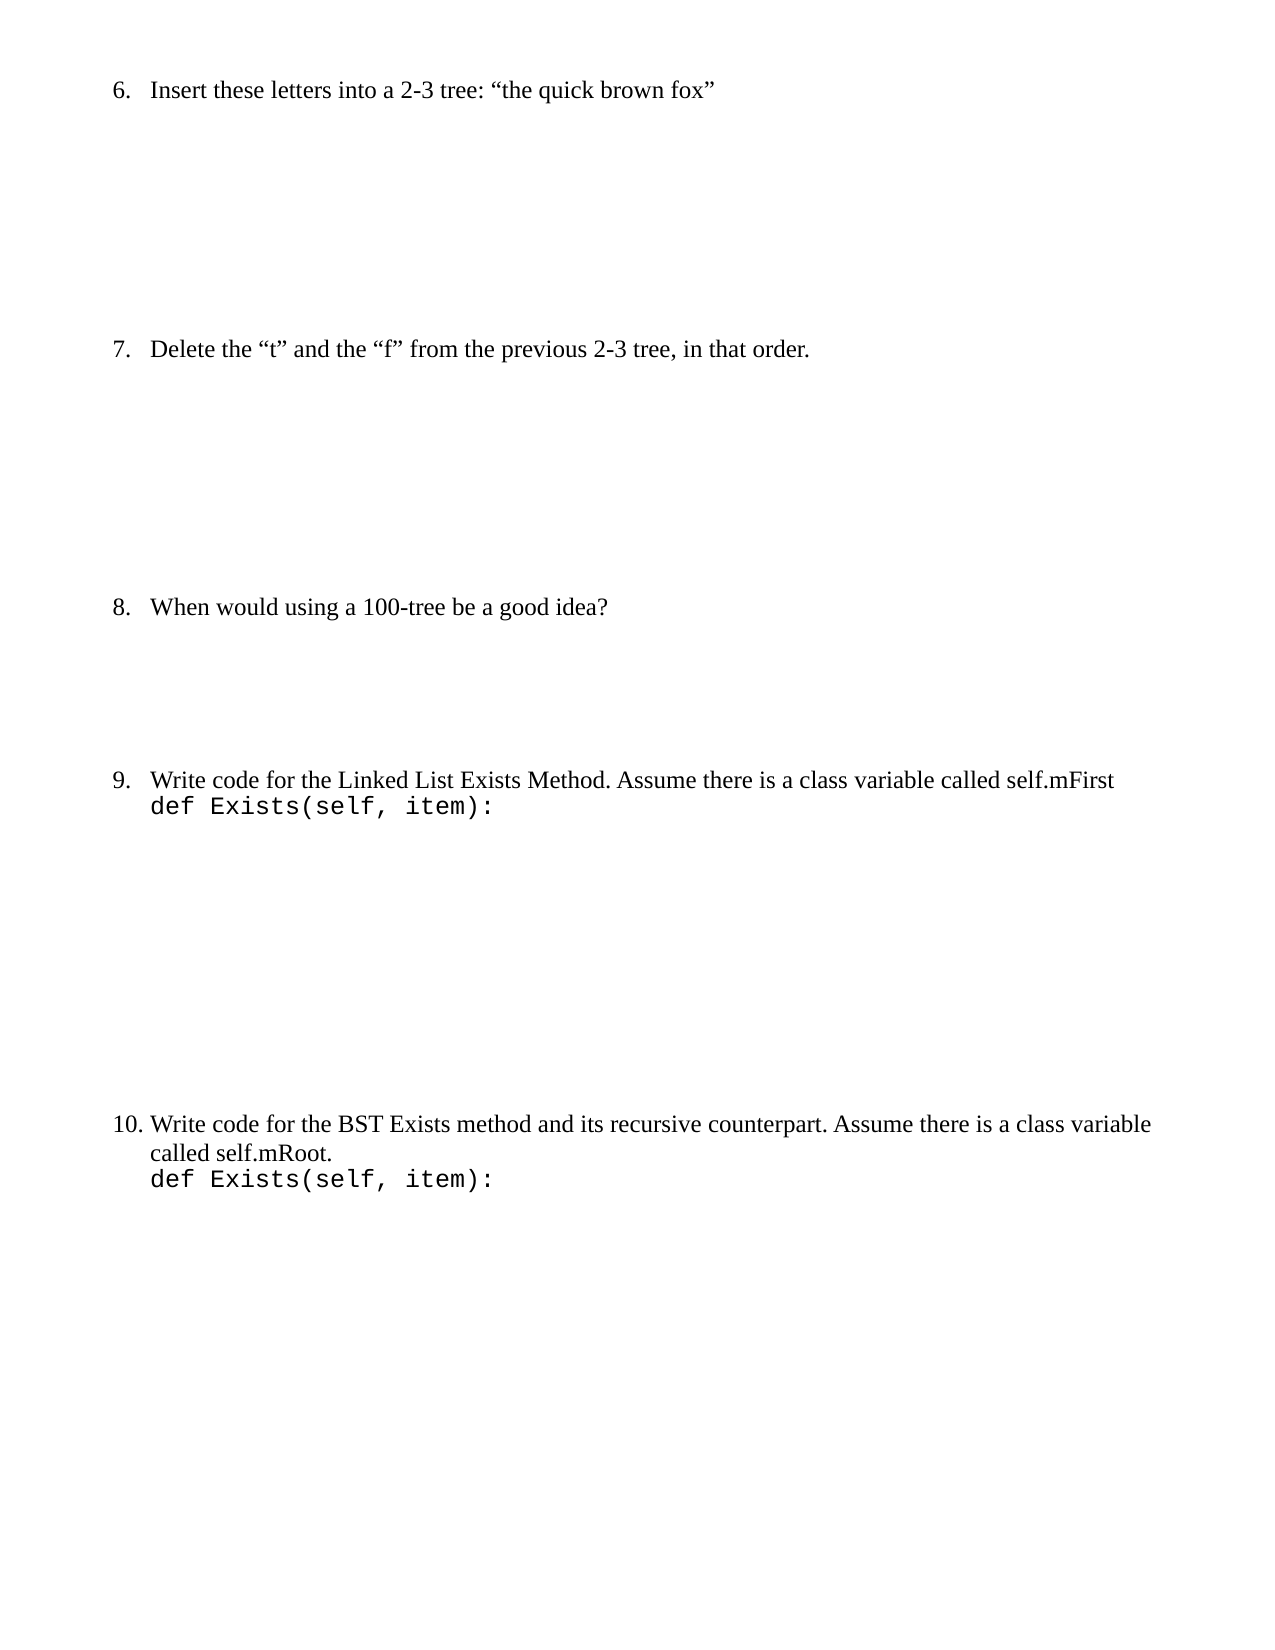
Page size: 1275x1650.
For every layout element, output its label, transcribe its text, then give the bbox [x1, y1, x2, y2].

text def Exists(self, item): [75, 794, 1200, 822]
list Insert these letters into a 2-3 tree: “the quick brown fox” [112, 75, 1200, 104]
list Delete the “t” and the “f” from the previous 2-3 tree, in that order. [112, 334, 1200, 362]
list Write code for the BST Exists method and its recursive counterpart. Assume there is a class variable called self.mRoot. [112, 1109, 1200, 1167]
list Write code for the Linked List Exists Method. Assume there is a class variable called self.mFirst [112, 765, 1200, 794]
text def Exists(self, item): [75, 1167, 1200, 1195]
list When would using a 100-tree be a good idea? [112, 592, 1200, 621]
